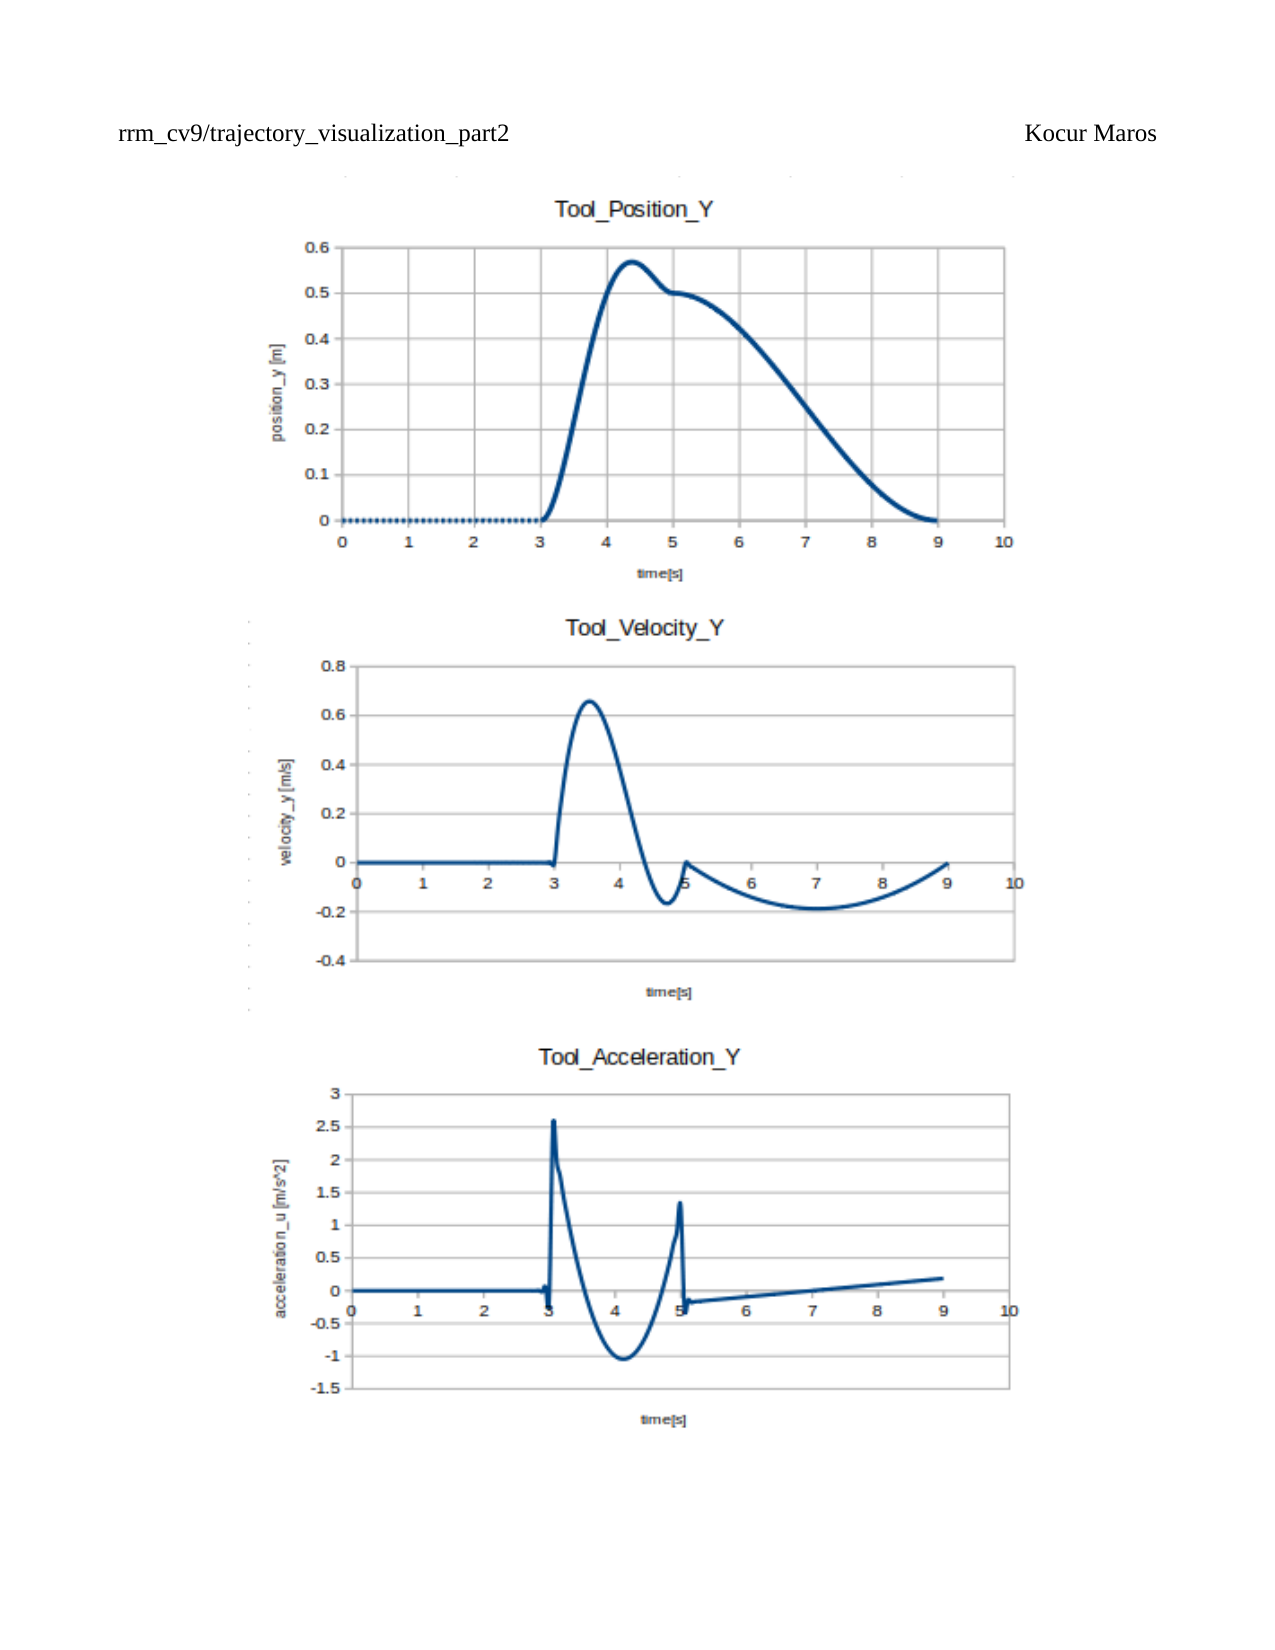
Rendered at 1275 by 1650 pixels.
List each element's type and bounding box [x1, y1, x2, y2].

picture [248, 176, 1027, 1437]
